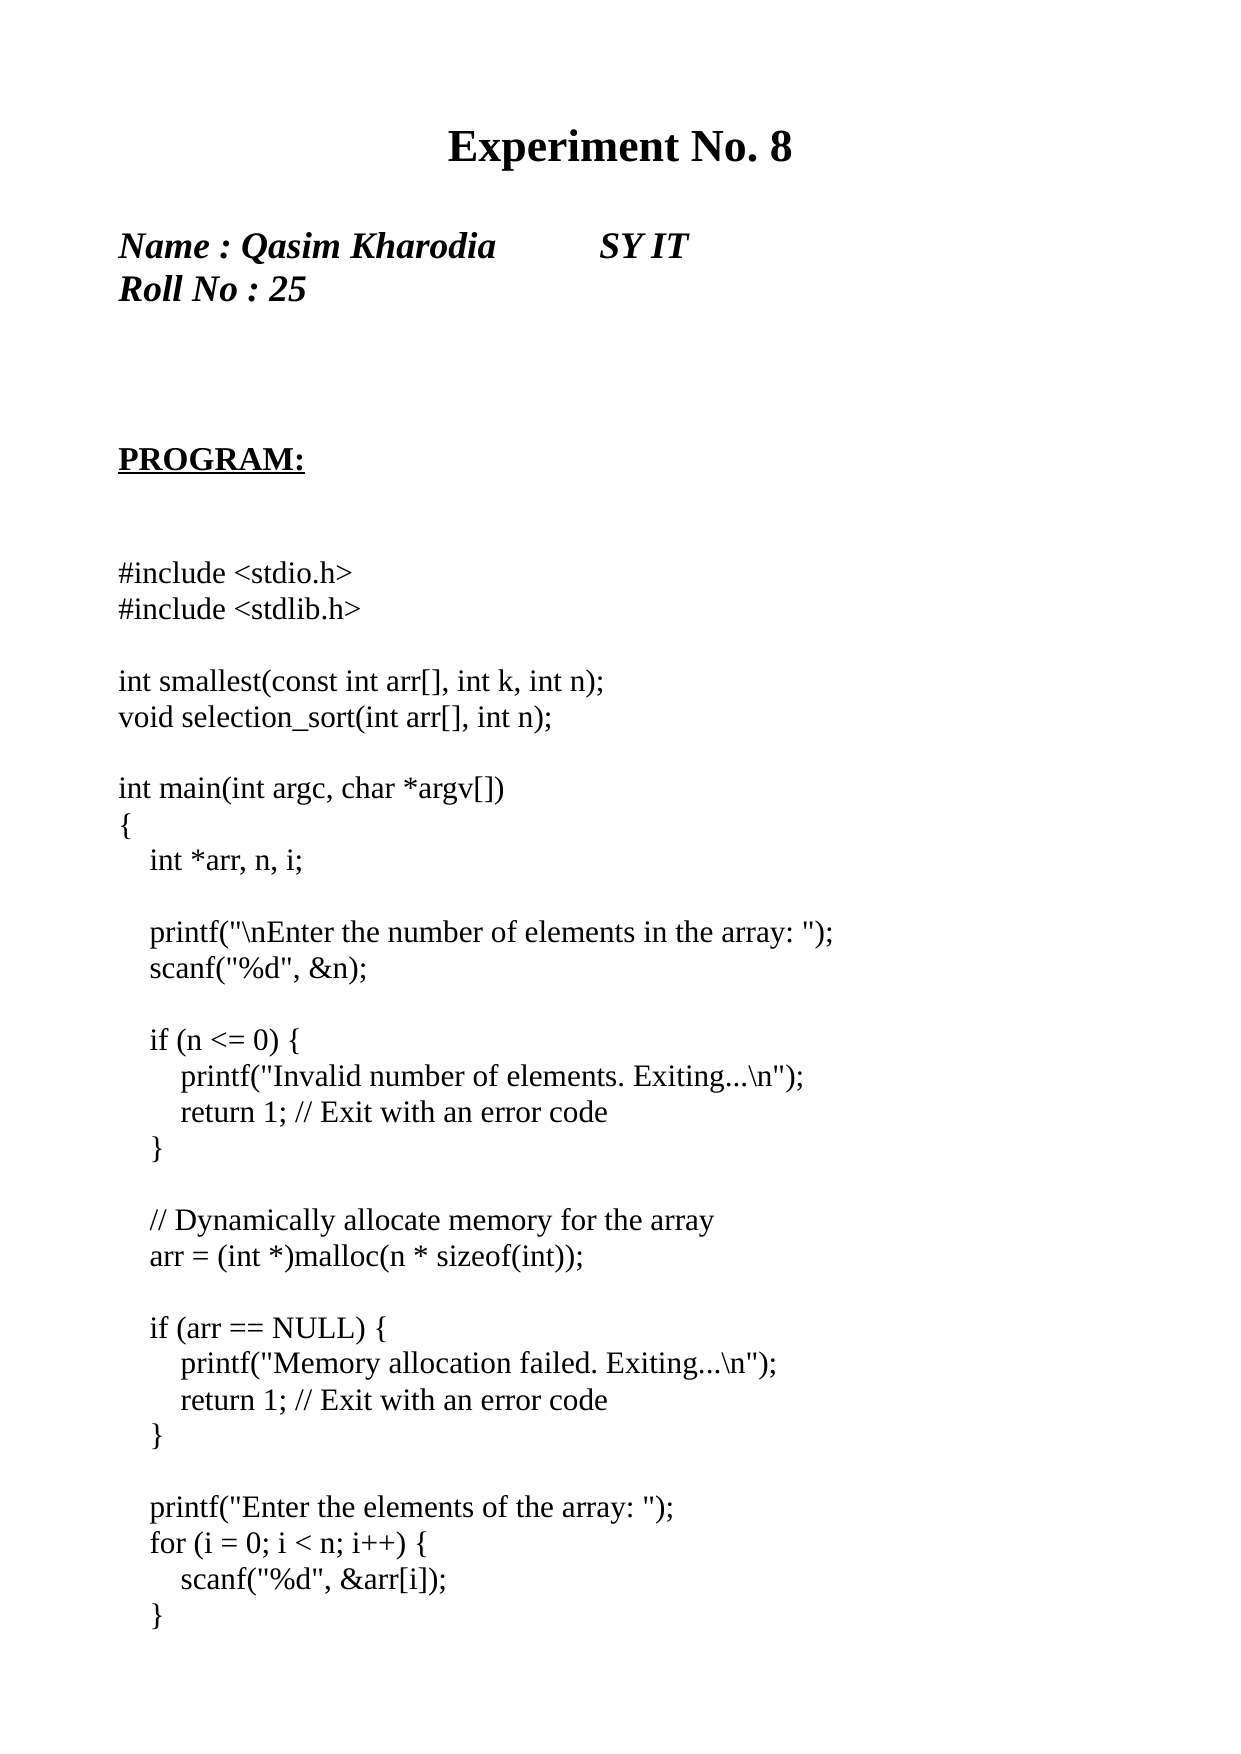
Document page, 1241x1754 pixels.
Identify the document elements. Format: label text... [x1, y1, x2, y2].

text int smallest(const int arr[], int k, int n); [118, 662, 1122, 698]
text return 1; // Exit with an error code [118, 1093, 1122, 1129]
text } [118, 1417, 1122, 1453]
text for (i = 0; i < n; i++) { [118, 1524, 1122, 1560]
text if (n <= 0) { [118, 1021, 1122, 1057]
text printf("\nEnter the number of elements in the array: "); [118, 913, 1122, 949]
text #include <stdio.h> [118, 554, 1122, 590]
text { [118, 806, 1122, 842]
text arr = (int *)malloc(n * sizeof(int)); [118, 1237, 1122, 1273]
text return 1; // Exit with an error code [118, 1381, 1122, 1417]
text scanf("%d", &n); [118, 949, 1122, 985]
text Name : Qasim Kharodia SY IT [118, 223, 1122, 267]
text scanf("%d", &arr[i]); [118, 1560, 1122, 1596]
text Roll No : 25 [118, 267, 1122, 310]
text printf("Enter the elements of the array: "); [118, 1488, 1122, 1524]
text void selection_sort(int arr[], int n); [118, 698, 1122, 734]
text if (arr == NULL) { [118, 1309, 1122, 1345]
text #include <stdlib.h> [118, 590, 1122, 626]
text PROGRAM: [118, 439, 1122, 477]
text } [118, 1129, 1122, 1165]
text } [118, 1596, 1122, 1632]
text int *arr, n, i; [118, 842, 1122, 878]
text printf("Invalid number of elements. Exiting...\n"); [118, 1057, 1122, 1093]
text // Dynamically allocate memory for the array [118, 1201, 1122, 1237]
text Experiment No. 8 [118, 118, 1122, 171]
text printf("Memory allocation failed. Exiting...\n"); [118, 1345, 1122, 1381]
text int main(int argc, char *argv[]) [118, 770, 1122, 806]
